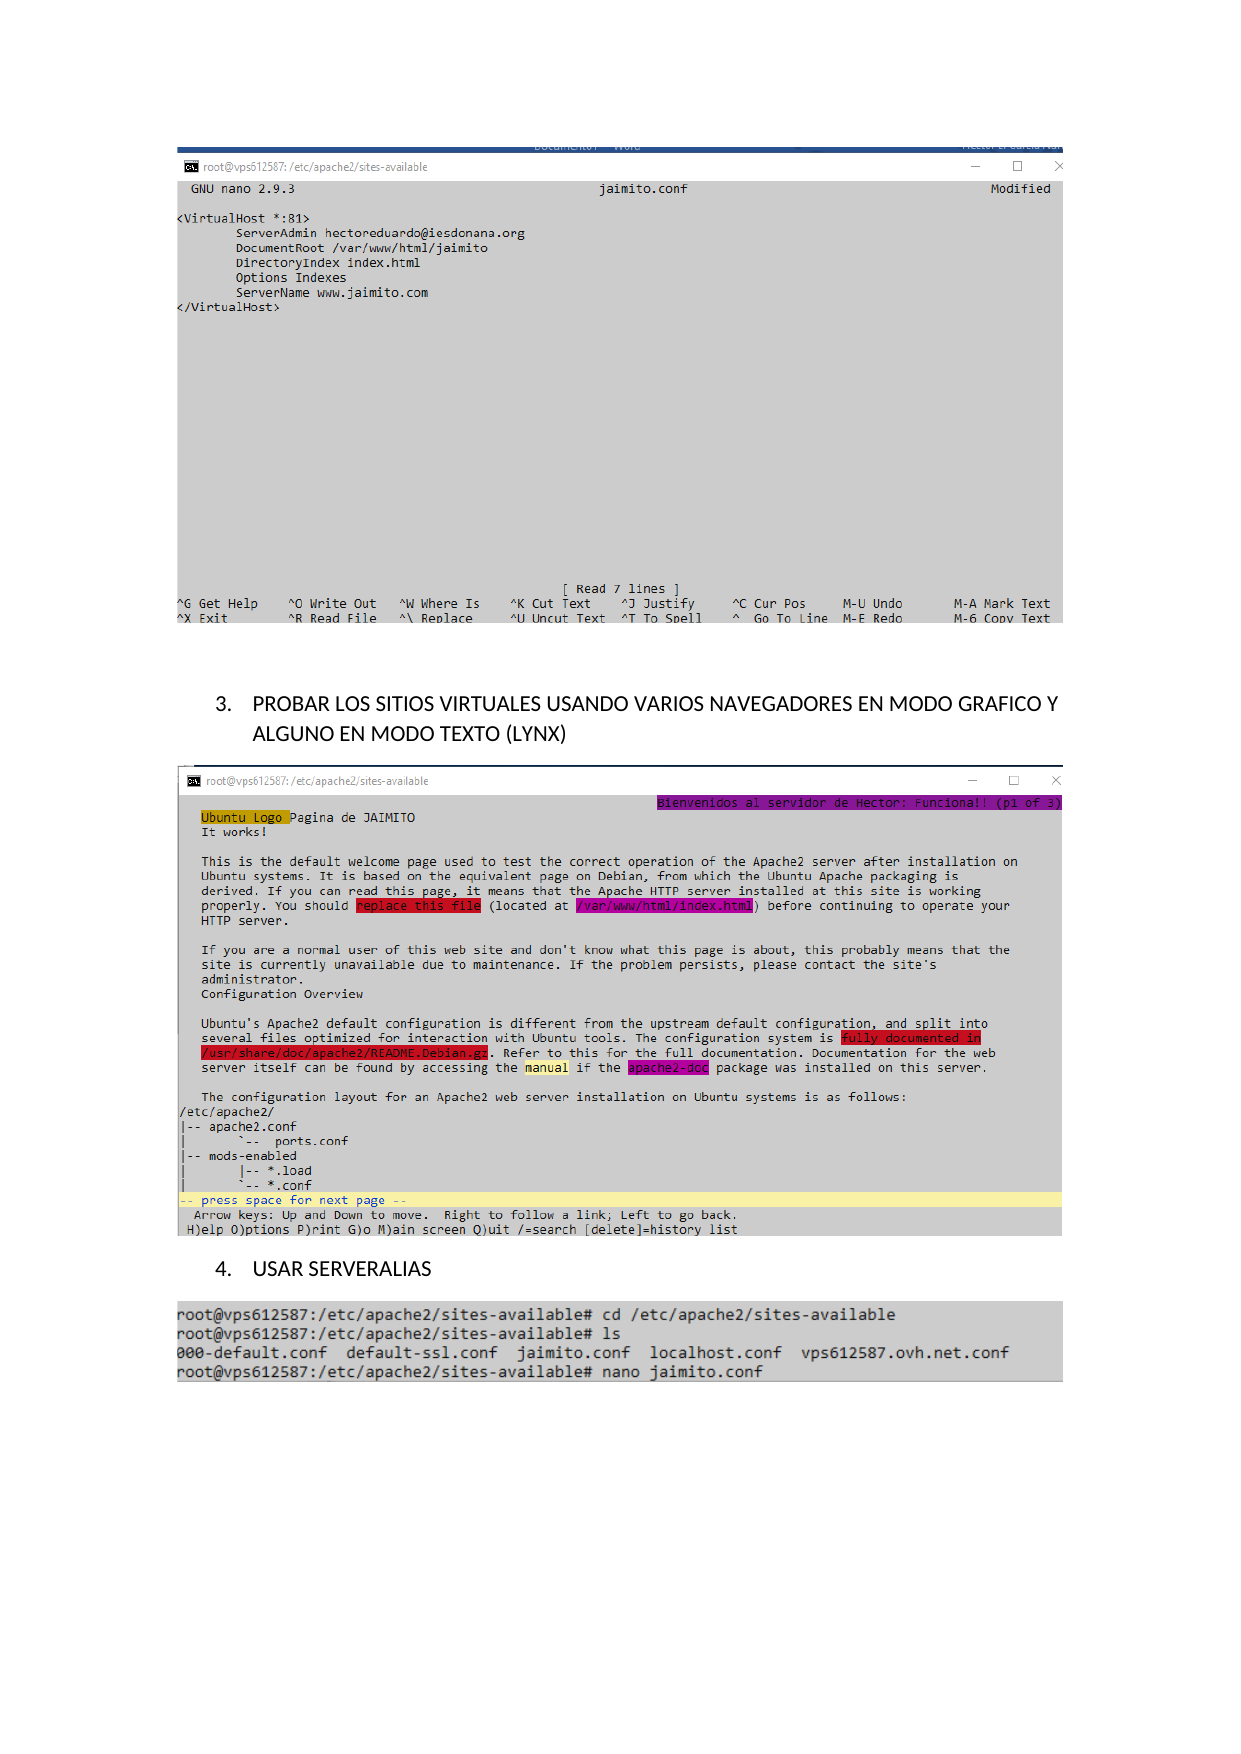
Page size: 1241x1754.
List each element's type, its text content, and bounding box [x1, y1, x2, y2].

picture [177, 147, 1063, 623]
picture [177, 765, 1063, 1236]
picture [177, 1301, 1063, 1382]
list USAR SERVERALIAS [215, 1254, 1063, 1283]
list PROBAR LOS SITIOS VIRTUALES USANDO VARIOS NAVEGADORES EN MODO GRAFICO Y ALGUNO EN MODO TEXTO (LYNX) [215, 689, 1063, 747]
